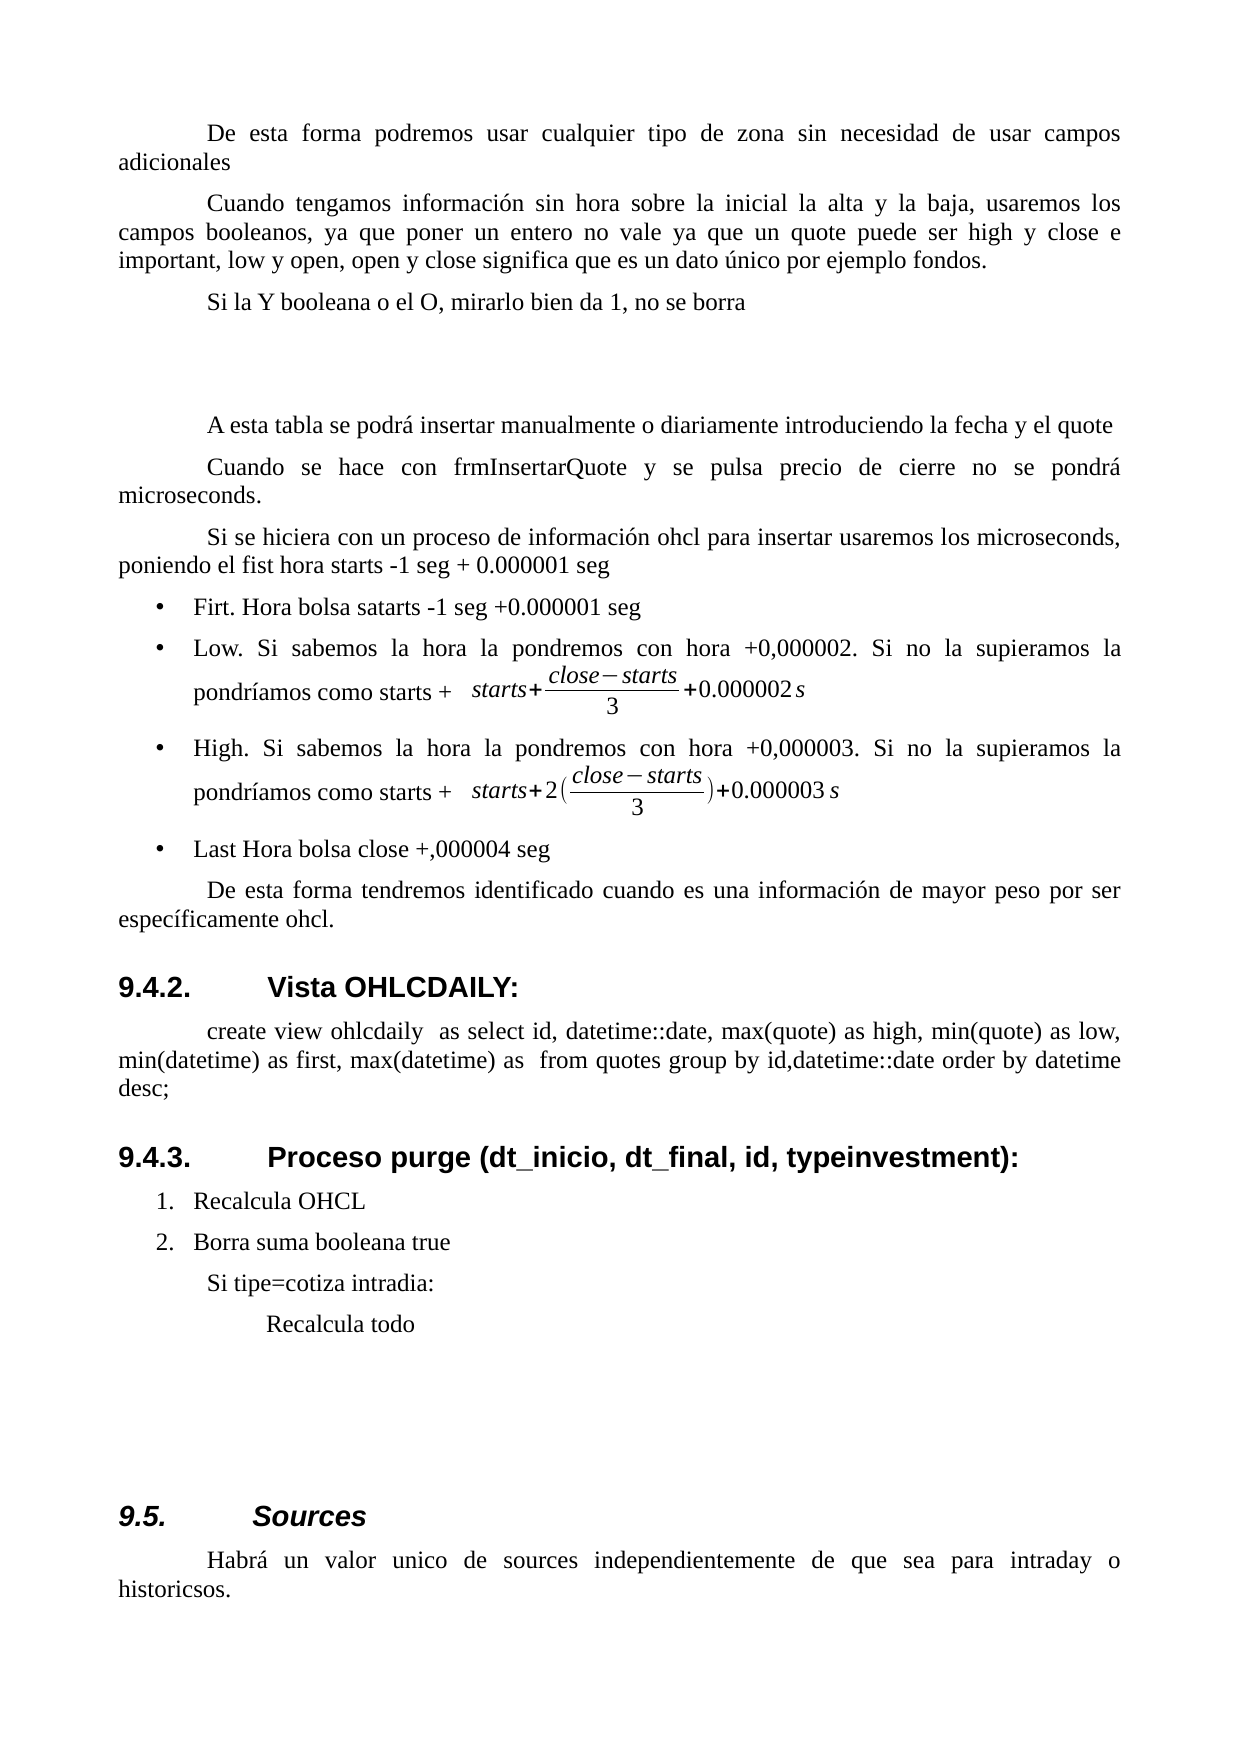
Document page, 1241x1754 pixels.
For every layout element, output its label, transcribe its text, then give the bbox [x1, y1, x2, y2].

subtitle Sources [118, 1499, 1122, 1533]
subtitle Proceso purge (dt_inicio, dt_final, id, typeinvestment): [118, 1140, 1122, 1173]
text Cuando tengamos información sin hora sobre la inicial la alta y la baja, usaremos los campos booleanos, ya que poner un entero no vale ya que un quote puede ser high y close e important, low y open, open y close significa que es un dato único por ejemplo fondos. [118, 188, 1122, 274]
text Cuando se hace con frmInsertarQuote y se pulsa precio de cierre no se pondrá microseconds. [118, 452, 1122, 509]
list Borra suma booleana true [156, 1227, 1122, 1256]
list High. Si sabemos la hora la pondremos con hora +0,000003. Si no la supieramos la pondríamos como starts + [156, 733, 1122, 821]
text De esta forma tendremos identificado cuando es una información de mayor peso por ser específicamente ohcl. [118, 875, 1122, 932]
text Si tipe=cotiza intradia: [118, 1268, 1122, 1297]
text A esta tabla se podrá insertar manualmente o diariamente introduciendo la fecha y el quote [118, 411, 1122, 439]
list Low. Si sabemos la hora la pondremos con hora +0,000002. Si no la supieramos la pondríamos como starts + [156, 633, 1122, 721]
text create view ohlcdaily as select id, datetime::date, max(quote) as high, min(quote) as low, min(datetime) as first, max(datetime) as from quotes group by id,datetime::date order by datetime desc; [118, 1016, 1122, 1102]
text De esta forma podremos usar cualquier tipo de zona sin necesidad de usar campos adicionales [118, 118, 1122, 176]
list Firt. Hora bolsa satarts -1 seg +0.000001 seg [156, 592, 1122, 621]
list Recalcula OHCL [156, 1186, 1122, 1214]
text Si se hiciera con un proceso de información ohcl para insertar usaremos los microseconds, poniendo el fist hora starts -1 seg + 0.000001 seg [118, 522, 1122, 579]
text Si la Y booleana o el O, mirarlo bien da 1, no se borra [118, 287, 1122, 316]
text Habrá un valor unico de sources independientemente de que sea para intraday o historicsos. [118, 1546, 1122, 1603]
text Recalcula todo [118, 1309, 1122, 1338]
subtitle Vista OHLCDAILY: [118, 970, 1122, 1003]
list Last Hora bolsa close +,000004 seg [156, 834, 1122, 862]
